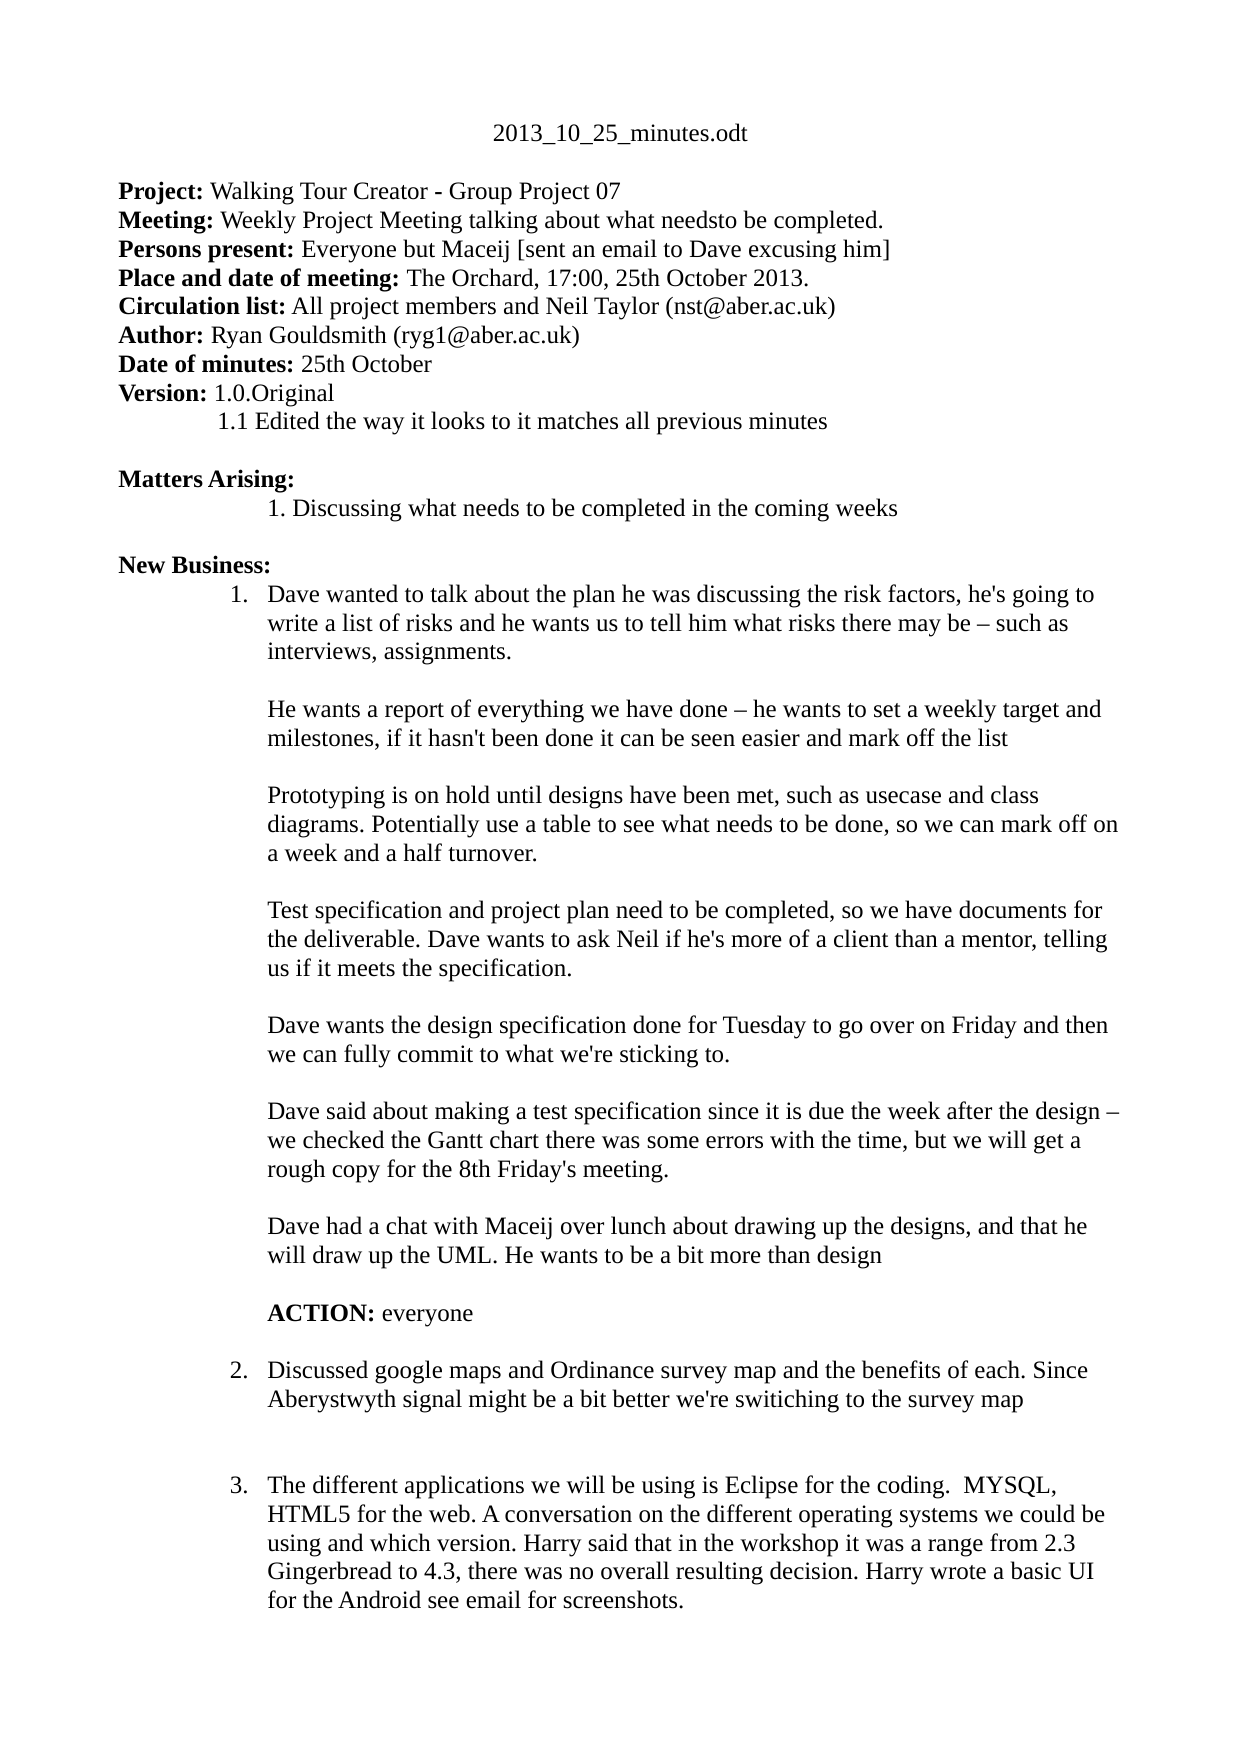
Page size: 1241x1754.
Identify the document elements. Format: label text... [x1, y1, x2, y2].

text Persons present: Everyone but Maceij [sent an email to Dave excusing him] [118, 234, 1122, 263]
text Version: 1.0.Original 1.1 Edited the way it looks to it matches all previous minutes [118, 378, 1122, 435]
list The different applications we will be using is Eclipse for the coding. MYSQL, HTML5 for the web. A conversation on the different operating systems we could be using and which version. Harry said that in the workshop it was a range from 2.3 Gingerbread to 4.3, there was no overall resulting decision. Harry wrote a basic UI for the Android see email for screenshots. [229, 1470, 1122, 1614]
list Dave had a chat with Maceij over lunch about drawing up the designs, and that he will draw up the UML. He wants to be a bit more than design ACTION: everyone [229, 1211, 1122, 1355]
text New Business: [118, 550, 1122, 579]
list Discussed google maps and Ordinance survey map and the benefits of each. Since Aberystwyth signal might be a bit better we're switiching to the survey map [229, 1355, 1122, 1470]
text Project: Walking Tour Creator - Group Project 07 [118, 176, 1122, 205]
text Place and date of meeting: The Orchard, 17:00, 25th October 2013. [118, 263, 1122, 291]
list Dave wanted to talk about the plan he was discussing the risk factors, he's going to write a list of risks and he wants us to tell him what risks there may be – such as interviews, assignments. He wants a report of everything we have done – he wants to set a weekly target and milestones, if it hasn't been done it can be seen easier and mark off the list Prototyping is on hold until designs have been met, such as usecase and class diagrams. Potentially use a table to see what needs to be done, so we can mark off on a week and a half turnover. Test specification and project plan need to be completed, so we have documents for the deliverable. Dave wants to ask Neil if he's more of a client than a mentor, telling us if it meets the specification. Dave wants the design specification done for Tuesday to go over on Friday and then we can fully commit to what we're sticking to. Dave said about making a test specification since it is due the week after the design – we checked the Gantt chart there was some errors with the time, but we will get a rough copy for the 8th Friday's meeting. [229, 579, 1122, 1211]
text Date of minutes: 25th October [118, 349, 1122, 378]
list 1. Discussing what needs to be completed in the coming weeks [229, 493, 1122, 521]
text Matters Arising: [118, 464, 1122, 493]
text Circulation list: All project members and Neil Taylor (nst@aber.ac.uk) [118, 291, 1122, 320]
text Author: Ryan Gouldsmith (ryg1@aber.ac.uk) [118, 320, 1122, 349]
text Meeting: Weekly Project Meeting talking about what needsto be completed. [118, 205, 1122, 234]
